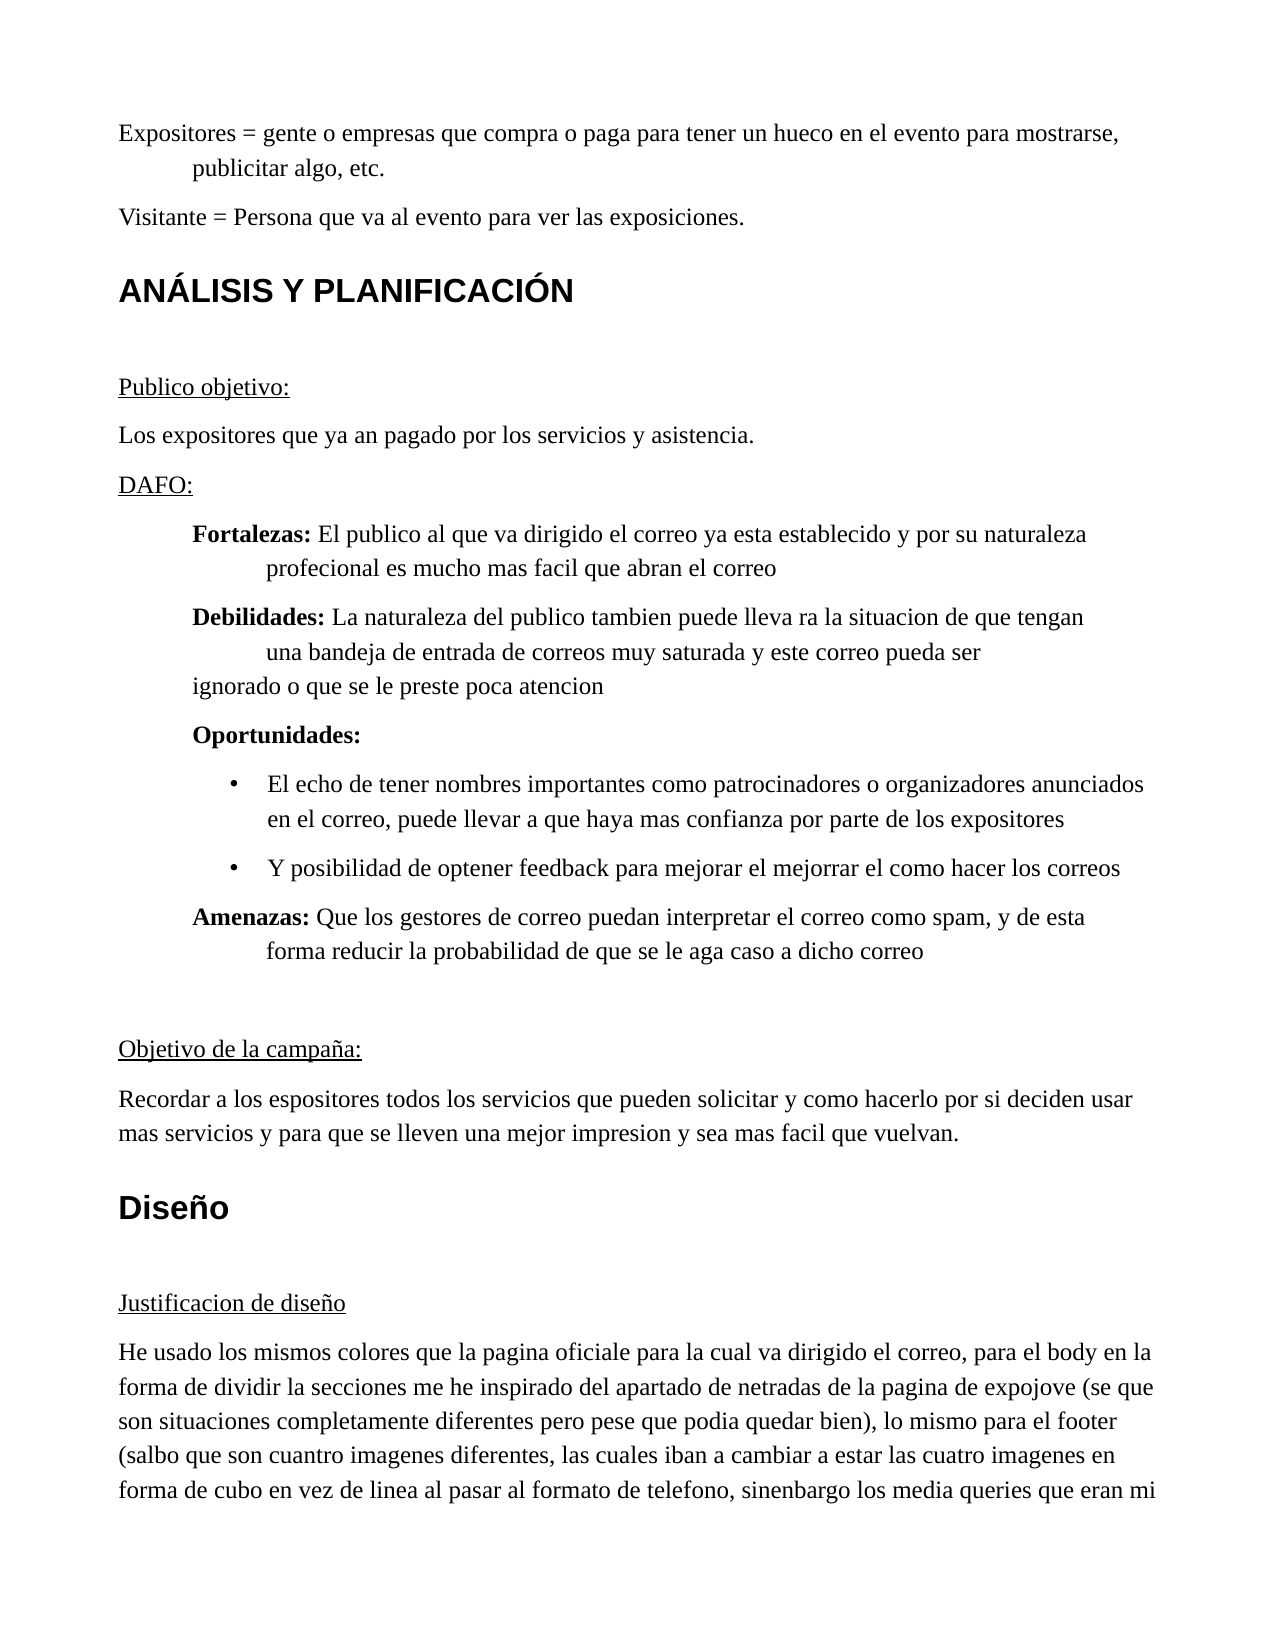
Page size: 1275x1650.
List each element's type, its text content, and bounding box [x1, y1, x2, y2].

text Los expositores que ya an pagado por los servicios y asistencia. [118, 421, 1157, 449]
text Recordar a los espositores todos los servicios que pueden solicitar y como hacerlo por si deciden usar mas servicios y para que se lleven una mejor impresion y sea mas facil que vuelvan. [118, 1084, 1157, 1147]
text Amenazas: Que los gestores de correo puedan interpretar el correo como spam, y de esta forma reducir la probabilidad de que se le aga caso a dicho correo [118, 902, 1157, 965]
list El echo de tener nombres importantes como patrocinadores o organizadores anunciados en el correo, puede llevar a que haya mas confianza por parte de los expositores [229, 769, 1157, 833]
text DAFO: [118, 470, 1157, 498]
text Debilidades: La naturaleza del publico tambien puede lleva ra la situacion de que tengan una bandeja de entrada de correos muy saturada y este correo pueda ser ignorado o que se le preste poca atencion [118, 602, 1157, 700]
text Publico objetivo: [118, 372, 1157, 400]
text He usado los mismos colores que la pagina oficiale para la cual va dirigido el correo, para el body en la forma de dividir la secciones me he inspirado del apartado de netradas de la pagina de expojove (se que son situaciones completamente diferentes pero pese que podia quedar bien), lo mismo para el footer (salbo que son cuantro imagenes diferentes, las cuales iban a cambiar a estar las cuatro imagenes en forma de cubo en vez de linea al pasar al formato de telefono, sinenbargo los media queries que eran mi [118, 1337, 1157, 1504]
text Oportunidades: [118, 720, 1157, 749]
text Expositores = gente o empresas que compra o paga para tener un hueco en el evento para mostrarse, publicitar algo, etc. [118, 118, 1157, 181]
text Visitante = Persona que va al evento para ver las exposiciones. [118, 202, 1157, 230]
list Y posibilidad de optener feedback para mejorar el mejorrar el como hacer los correos [229, 853, 1157, 882]
text Objetivo de la campaña: [118, 1034, 1157, 1063]
subtitle ANÁLISIS Y PLANIFICACIÓN [118, 272, 1157, 310]
text Fortalezas: El publico al que va dirigido el correo ya esta establecido y por su naturaleza profecional es mucho mas facil que abran el correo [118, 519, 1157, 582]
text Justificacion de diseño [118, 1288, 1157, 1317]
subtitle Diseño [118, 1188, 1157, 1226]
